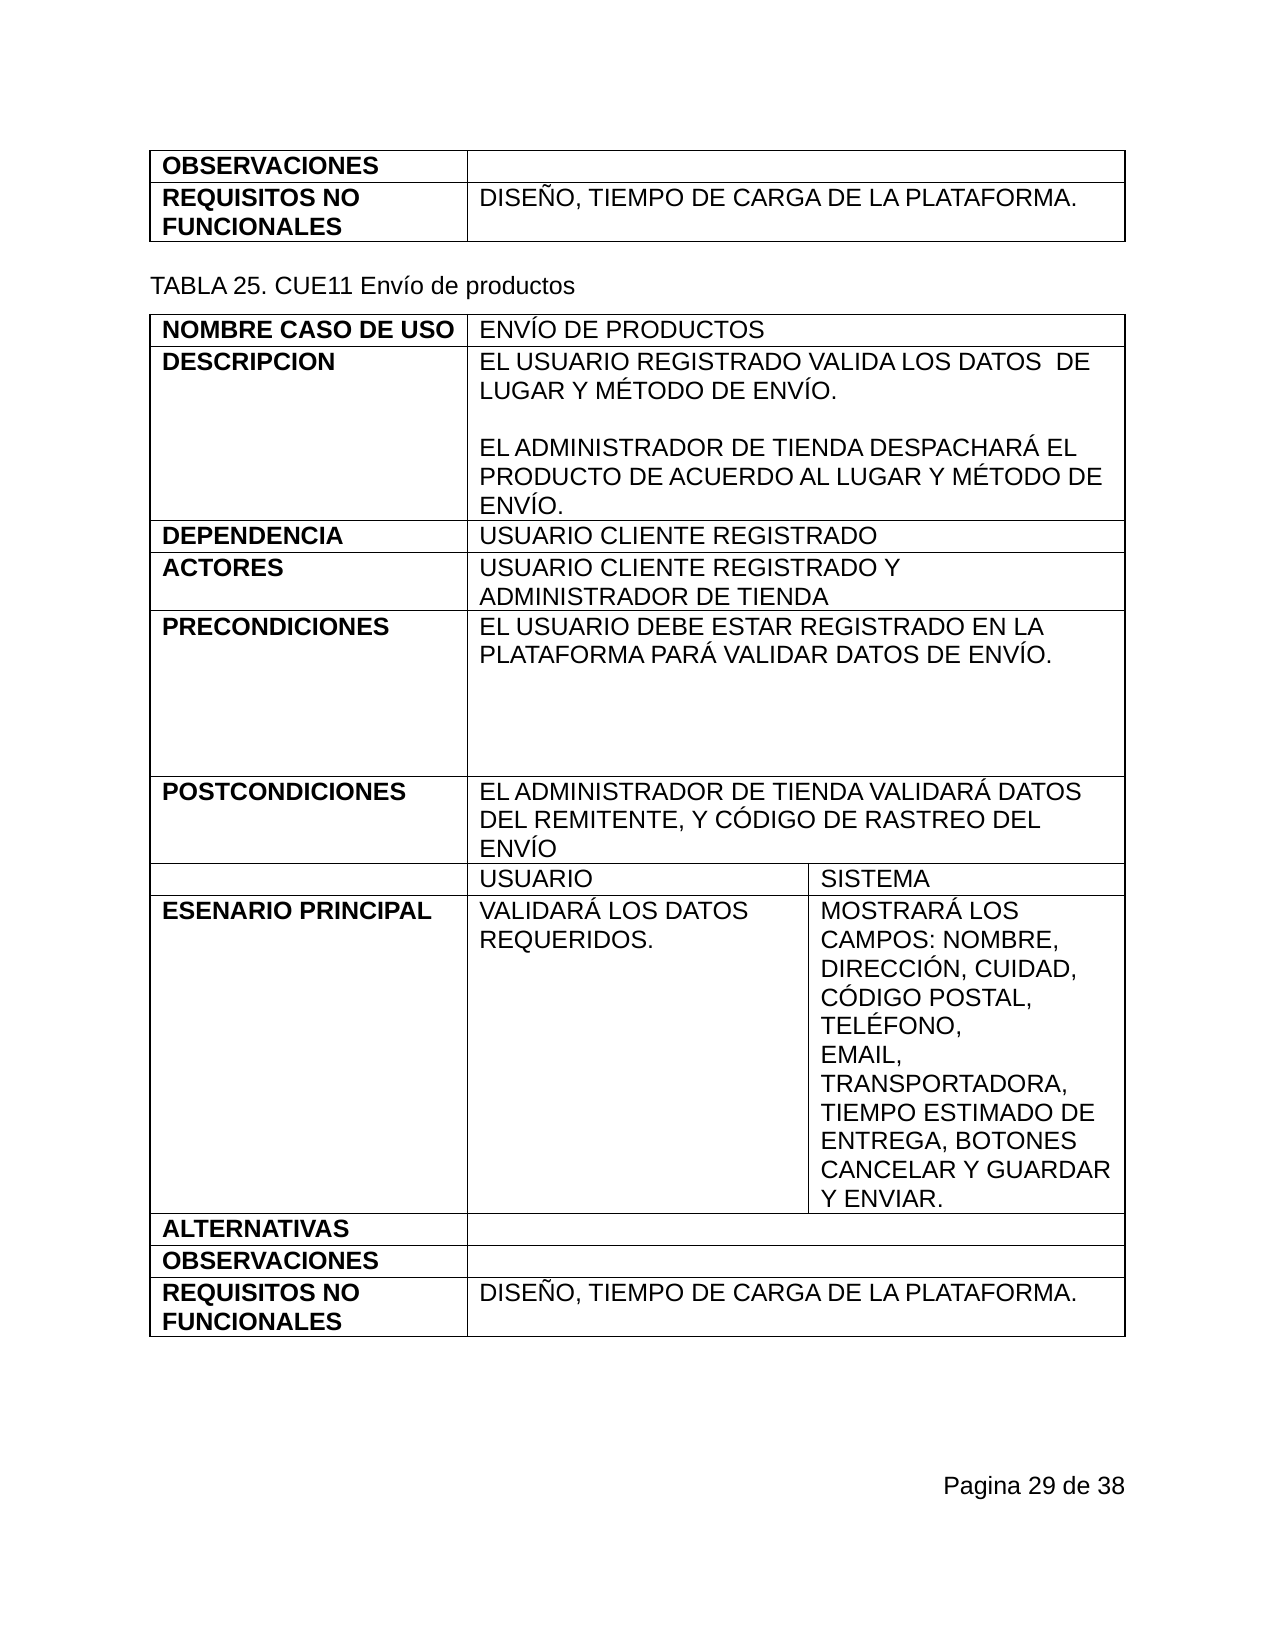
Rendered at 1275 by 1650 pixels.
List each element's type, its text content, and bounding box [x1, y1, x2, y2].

table_cell [468, 1246, 1124, 1277]
table_cell MOSTRARÁ LOS CAMPOS: NOMBRE, DIRECCIÓN, CUIDAD, CÓDIGO POSTAL, TELÉFONO, EMAIL, TRANSPORTADORA, TIEMPO ESTIMADO DE ENTREGA, BOTONES CANCELAR Y GUARDAR Y ENVIAR. [809, 896, 1124, 1212]
table_cell EL USUARIO REGISTRADO VALIDA LOS DATOS DE LUGAR Y MÉTODO DE ENVÍO. EL ADMINISTRADOR DE TIENDA DESPACHARÁ EL PRODUCTO DE ACUERDO AL LUGAR Y MÉTODO DE ENVÍO. [468, 347, 1124, 519]
table_cell ALTERNATIVAS [151, 1214, 467, 1245]
table_cell OBSERVACIONES [151, 1246, 467, 1277]
table_cell USUARIO CLIENTE REGISTRADO Y ADMINISTRADOR DE TIENDA [468, 553, 1124, 610]
table_cell OBSERVACIONES [151, 151, 467, 182]
table_cell ESENARIO PRINCIPAL [151, 896, 467, 1212]
table_header ENVÍO DE PRODUCTOS [468, 315, 1124, 346]
table_cell [151, 864, 467, 895]
table_cell DESCRIPCION [151, 347, 467, 519]
table_cell [468, 1214, 1124, 1245]
table_header NOMBRE CASO DE USO [151, 315, 467, 346]
table_cell PRECONDICIONES [151, 611, 467, 776]
table_cell VALIDARÁ LOS DATOS REQUERIDOS. [468, 896, 808, 1212]
table_cell ACTORES [151, 553, 467, 610]
table_cell EL ADMINISTRADOR DE TIENDA VALIDARÁ DATOS DEL REMITENTE, Y CÓDIGO DE RASTREO DEL ENVÍO [468, 777, 1124, 863]
table_cell REQUISITOS NO FUNCIONALES [151, 1278, 467, 1336]
table_cell DISEÑO, TIEMPO DE CARGA DE LA PLATAFORMA. [468, 1278, 1124, 1336]
table_cell POSTCONDICIONES [151, 777, 467, 863]
table_cell REQUISITOS NO FUNCIONALES [151, 183, 467, 241]
subtitle TABLA 25. CUE11 Envío de productos [150, 271, 1125, 299]
table_cell USUARIO CLIENTE REGISTRADO [468, 521, 1124, 552]
table_cell EL USUARIO DEBE ESTAR REGISTRADO EN LA PLATAFORMA PARÁ VALIDAR DATOS DE ENVÍO. [468, 611, 1124, 776]
table_cell DISEÑO, TIEMPO DE CARGA DE LA PLATAFORMA. [468, 183, 1124, 241]
table_cell DEPENDENCIA [151, 521, 467, 552]
table_cell [468, 151, 1124, 182]
table_cell SISTEMA [809, 864, 1124, 895]
table_cell USUARIO [468, 864, 808, 895]
